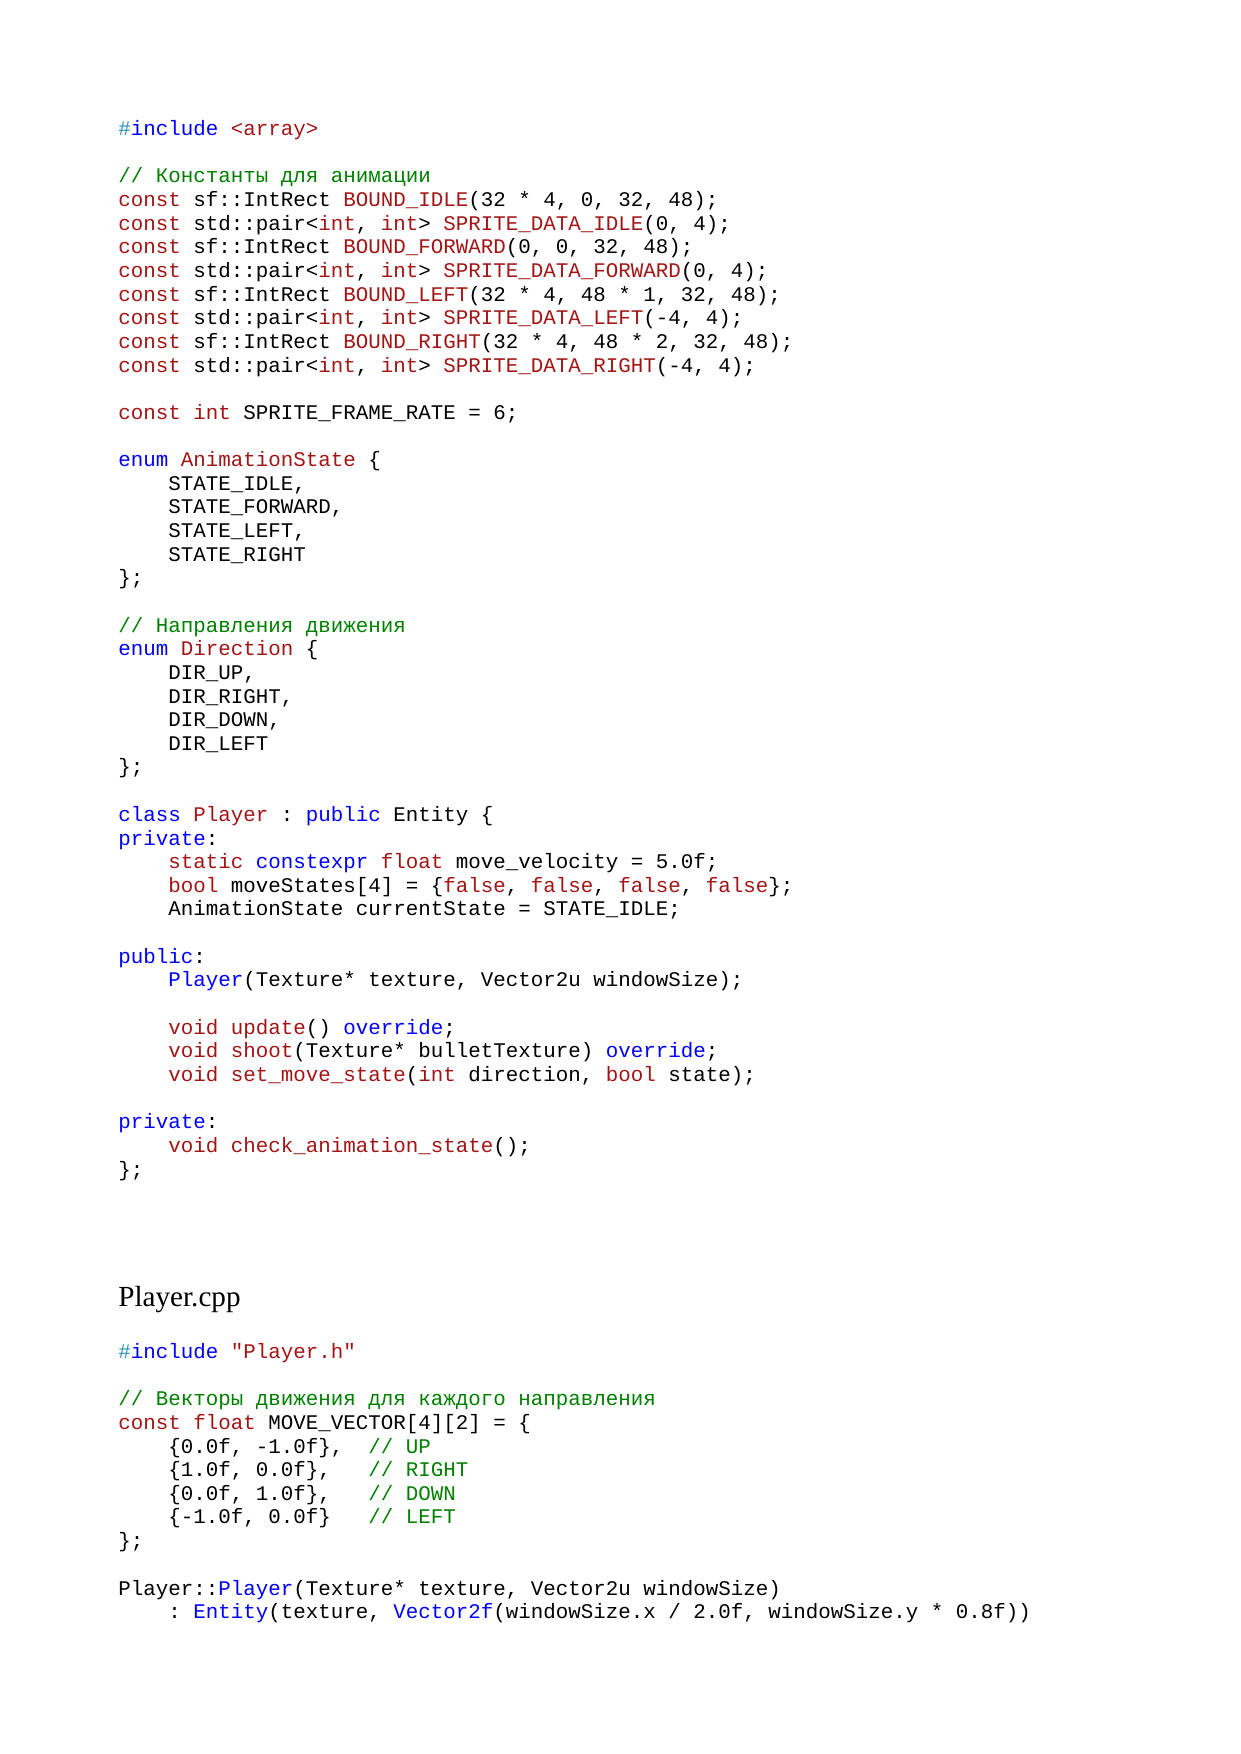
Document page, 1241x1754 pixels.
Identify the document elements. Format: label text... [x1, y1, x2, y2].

text {0.0f, -1.0f}, // UP [118, 1436, 1122, 1459]
text Player::Player(Texture* texture, Vector2u windowSize) [118, 1577, 1122, 1601]
text Player.cpp [118, 1212, 1122, 1312]
text AnimationState currentState = STATE_IDLE; [118, 898, 1122, 922]
text void check_animation_state(); [118, 1135, 1122, 1158]
text }; [118, 1530, 1122, 1554]
text STATE_RIGHT [118, 544, 1122, 567]
text void set_move_state(int direction, bool state); [118, 1064, 1122, 1088]
text class Player : public Entity { [118, 804, 1122, 827]
text {1.0f, 0.0f}, // RIGHT [118, 1459, 1122, 1483]
text // Векторы движения для каждого направления [118, 1388, 1122, 1412]
text STATE_IDLE, [118, 473, 1122, 496]
text const sf::IntRect BOUND_FORWARD(0, 0, 32, 48); [118, 236, 1122, 260]
text const std::pair<int, int> SPRITE_DATA_RIGHT(-4, 4); [118, 354, 1122, 378]
text private: [118, 1111, 1122, 1135]
text STATE_FORWARD, [118, 496, 1122, 520]
text STATE_LEFT, [118, 520, 1122, 544]
text DIR_UP, [118, 662, 1122, 686]
text const std::pair<int, int> SPRITE_DATA_FORWARD(0, 4); [118, 260, 1122, 284]
text }; [118, 1158, 1122, 1182]
text // Константы для анимации [118, 165, 1122, 189]
text DIR_RIGHT, [118, 686, 1122, 709]
text enum AnimationState { [118, 449, 1122, 473]
text static constexpr float move_velocity = 5.0f; [118, 851, 1122, 875]
text #include <array> [118, 118, 1122, 142]
text const float MOVE_VECTOR[4][2] = { [118, 1412, 1122, 1436]
text enum Direction { [118, 638, 1122, 662]
text void shoot(Texture* bulletTexture) override; [118, 1040, 1122, 1064]
text const std::pair<int, int> SPRITE_DATA_IDLE(0, 4); [118, 213, 1122, 236]
text DIR_DOWN, [118, 709, 1122, 733]
text const std::pair<int, int> SPRITE_DATA_LEFT(-4, 4); [118, 307, 1122, 331]
text const sf::IntRect BOUND_RIGHT(32 * 4, 48 * 2, 32, 48); [118, 331, 1122, 354]
text {-1.0f, 0.0f} // LEFT [118, 1507, 1122, 1530]
text bool moveStates[4] = {false, false, false, false}; [118, 875, 1122, 898]
text void update() override; [118, 1017, 1122, 1040]
text const int SPRITE_FRAME_RATE = 6; [118, 402, 1122, 426]
text {0.0f, 1.0f}, // DOWN [118, 1483, 1122, 1507]
text const sf::IntRect BOUND_IDLE(32 * 4, 0, 32, 48); [118, 189, 1122, 213]
text }; [118, 567, 1122, 591]
text }; [118, 757, 1122, 780]
text Player(Texture* texture, Vector2u windowSize); [118, 969, 1122, 993]
text const sf::IntRect BOUND_LEFT(32 * 4, 48 * 1, 32, 48); [118, 284, 1122, 307]
text private: [118, 827, 1122, 851]
text // Направления движения [118, 615, 1122, 638]
text #include "Player.h" [118, 1341, 1122, 1365]
text DIR_LEFT [118, 733, 1122, 757]
text public: [118, 946, 1122, 969]
text : Entity(texture, Vector2f(windowSize.x / 2.0f, windowSize.y * 0.8f)) [118, 1601, 1122, 1625]
